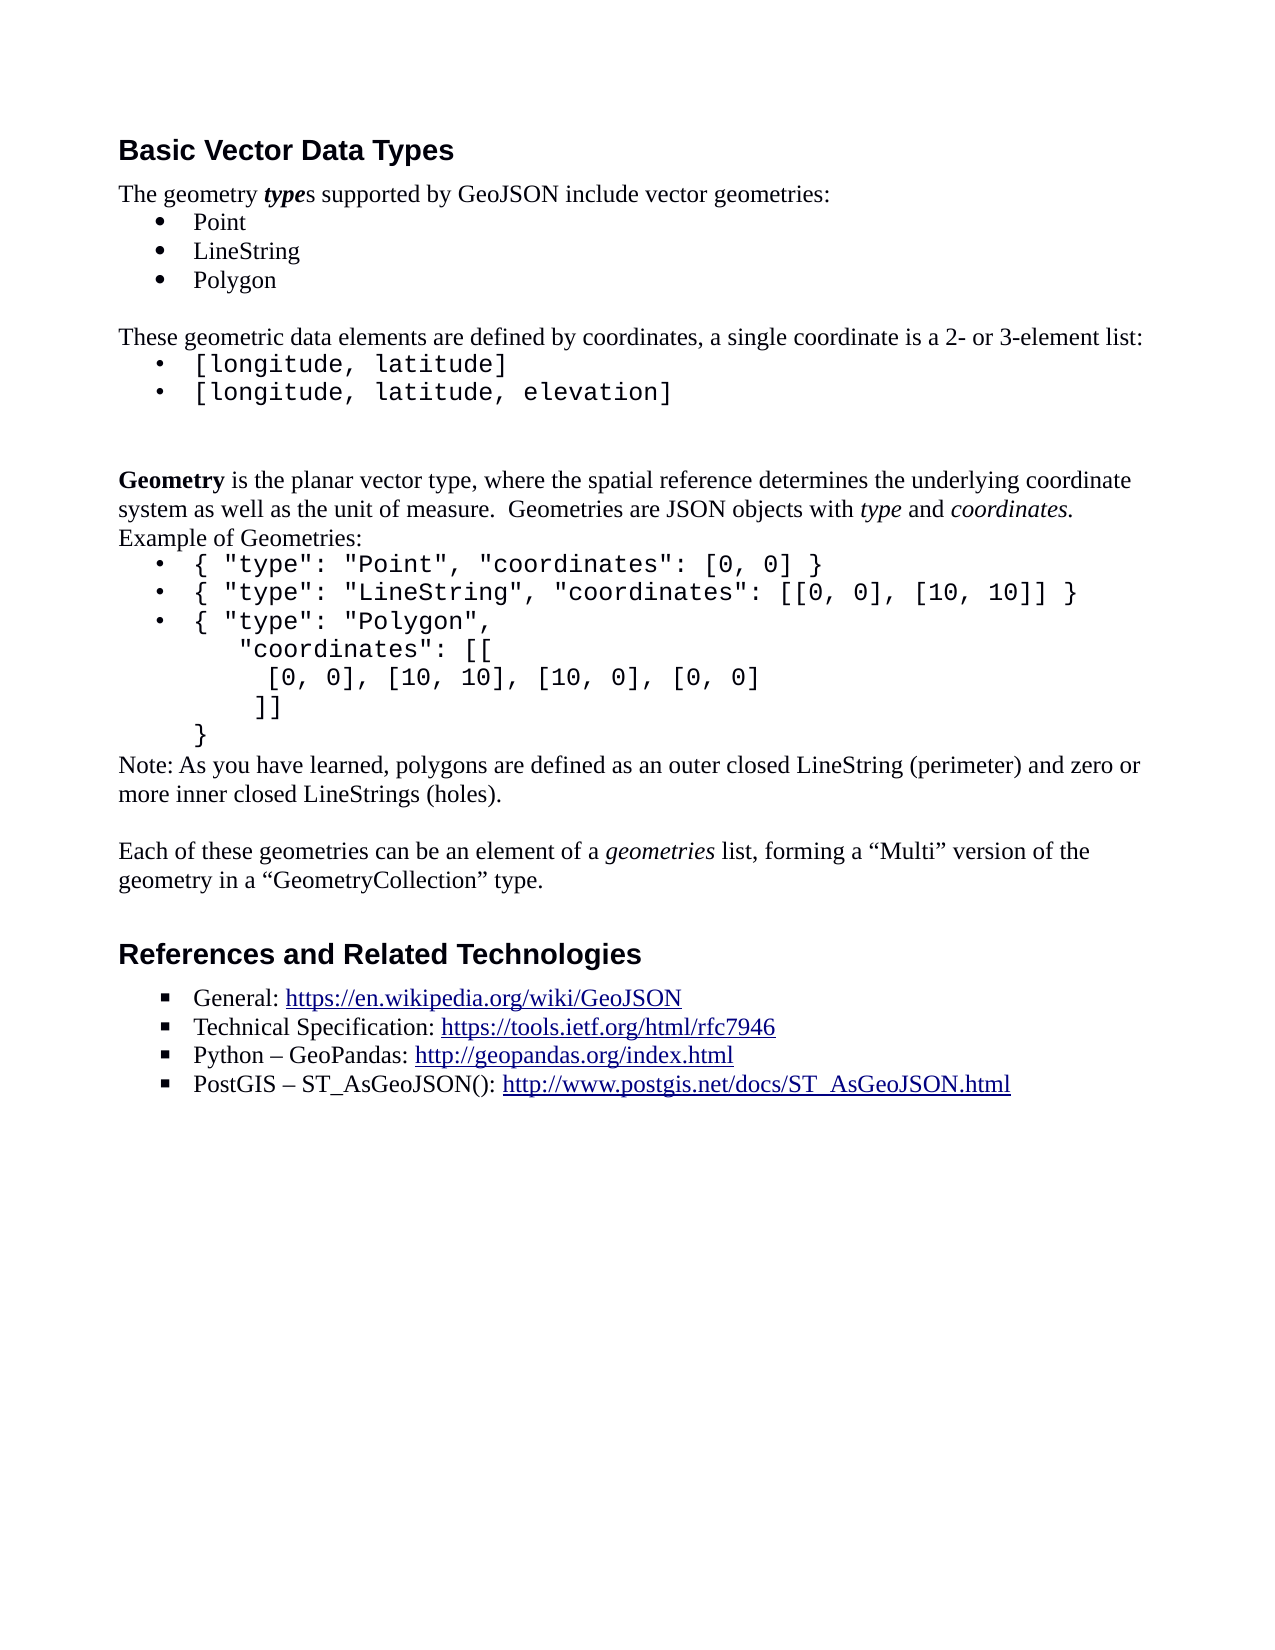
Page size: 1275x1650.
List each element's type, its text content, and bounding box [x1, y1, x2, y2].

list } [156, 722, 1157, 750]
text These geometric data elements are defined by coordinates, a single coordinate is a 2- or 3-element list: [118, 322, 1157, 351]
list Technical Specification: https://tools.ietf.org/html/rfc7946 [156, 1012, 1157, 1041]
list { "type": "Point", "coordinates": [0, 0] } [156, 552, 1157, 580]
subtitle References and Related Technologies [118, 937, 1157, 971]
list Point [156, 207, 1157, 236]
text The geometry types supported by GeoJSON include vector geometries: [118, 179, 1157, 207]
list PostGIS – ST_AsGeoJSON(): http://www.postgis.net/docs/ST_AsGeoJSON.html [156, 1069, 1157, 1098]
list [longitude, latitude] [156, 351, 1157, 379]
list General: https://en.wikipedia.org/wiki/GeoJSON [156, 983, 1157, 1012]
list { "type": "Polygon", [156, 608, 1157, 637]
list Polygon [156, 265, 1157, 294]
text Example of Geometries: [118, 523, 1157, 552]
list { "type": "LineString", "coordinates": [[0, 0], [10, 10]] } [156, 580, 1157, 608]
list ]] [156, 693, 1157, 722]
text Geometry is the planar vector type, where the spatial reference determines the underlying coordinate system as well as the unit of measure. Geometries are JSON objects with type and coordinates. [118, 465, 1157, 523]
list [longitude, latitude, elevation] [156, 379, 1157, 408]
list Python – GeoPandas: http://geopandas.org/index.html [156, 1041, 1157, 1069]
text Each of these geometries can be an element of a geometries list, forming a “Multi” version of the geometry in a “GeometryCollection” type. [118, 836, 1157, 894]
subtitle Basic Vector Data Types [118, 133, 1157, 166]
list "coordinates": [[ [156, 637, 1157, 665]
list LineString [156, 236, 1157, 265]
text Note: As you have learned, polygons are defined as an outer closed LineString (perimeter) and zero or more inner closed LineStrings (holes). [118, 750, 1157, 807]
list [0, 0], [10, 10], [10, 0], [0, 0] [156, 665, 1157, 693]
